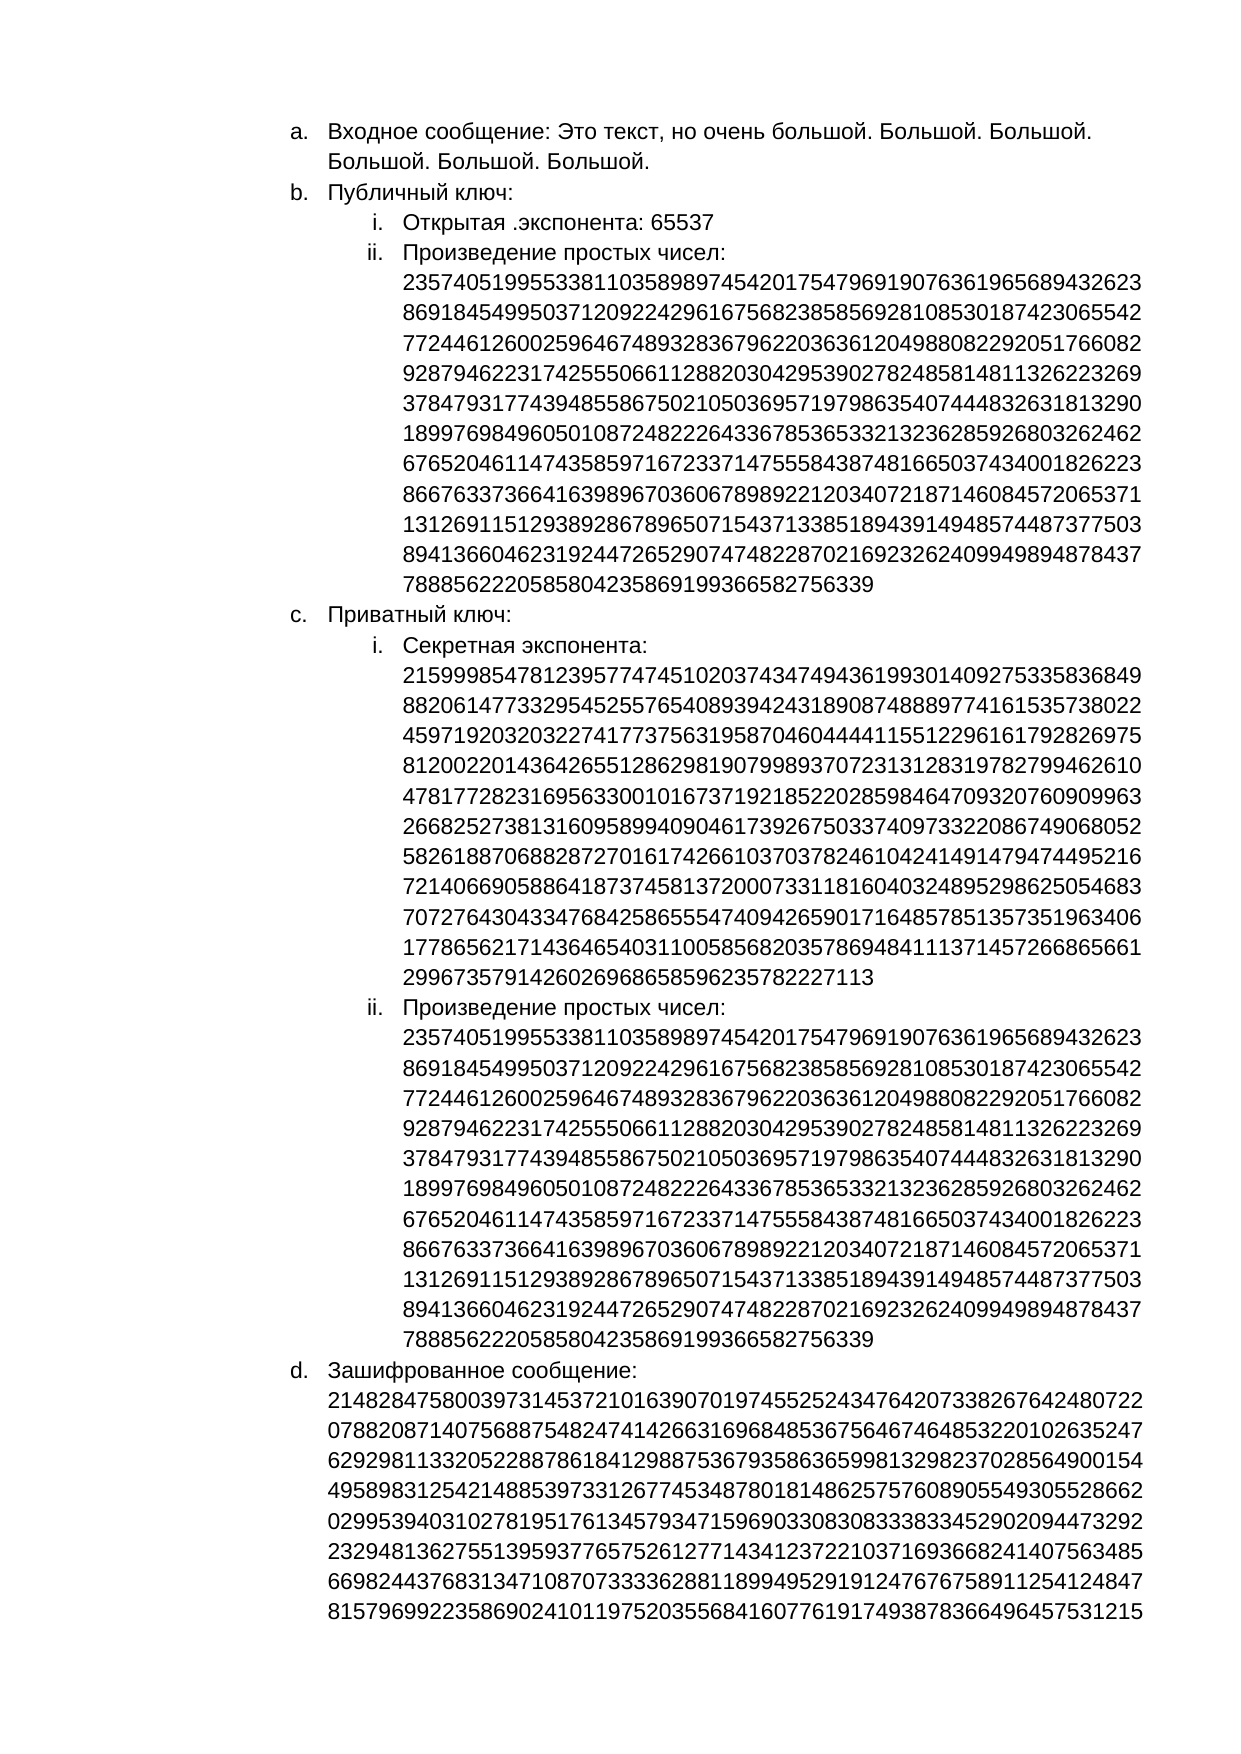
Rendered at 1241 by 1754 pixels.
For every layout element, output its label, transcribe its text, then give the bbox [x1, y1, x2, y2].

list Секретная экспонента: 21599985478123957747451020374347494361993014092753358368498820614773329545255765408939424318908748889774161535738022459719203203227417737563195870460444411551229616179282697581200220143642655128629819079989370723131283197827994626104781772823169563300101673719218522028598464709320760909963266825273813160958994090461739267503374097332208674906805258261887068828727016174266103703782461042414914794744952167214066905886418737458137200073311816040324895298625054683707276430433476842586555474094265901716485785135735196340617786562171436465403110058568203578694841113714572668656612996735791426026968658596235782227113 [383, 632, 1152, 990]
list Открытая .экспонента: 65537 [383, 209, 1152, 235]
list Произведение простых чисел: 23574051995533811035898974542017547969190763619656894326238691845499503712092242961675682385856928108530187423065542772446126002596467489328367962203636120498808229205176608292879462231742555066112882030429539027824858148113262232693784793177439485586750210503695719798635407444832631813290189976984960501087248222643367853653321323628592680326246267652046114743585971672337147555843874816650374340018262238667633736641639896703606789892212034072187146084572065371131269115129389286789650715437133851894391494857448737750389413660462319244726529074748228702169232624099498948784377888562220585804235869199366582756339 [383, 994, 1152, 1353]
list Входное сообщение: Это текст, но очень большой. Большой. Большой. Большой. Большой. Большой. [290, 118, 1152, 175]
list Приватный ключ: [290, 601, 1152, 628]
list Произведение простых чисел: 23574051995533811035898974542017547969190763619656894326238691845499503712092242961675682385856928108530187423065542772446126002596467489328367962203636120498808229205176608292879462231742555066112882030429539027824858148113262232693784793177439485586750210503695719798635407444832631813290189976984960501087248222643367853653321323628592680326246267652046114743585971672337147555843874816650374340018262238667633736641639896703606789892212034072187146084572065371131269115129389286789650715437133851894391494857448737750389413660462319244726529074748228702169232624099498948784377888562220585804235869199366582756339 [383, 239, 1152, 598]
list Публичный ключ: [290, 178, 1152, 205]
list Зашифрованное сообщение: 21482847580039731453721016390701974552524347642073382676424807220788208714075688754824741426631696848536756467464853220102635247629298113320522887861841298875367935863659981329823702856490015449589831254214885397331267745348780181486257576089055493055286620299539403102781951761345793471596903308308333833452902094473292232948136275513959377657526127714341237221037169366824140756348566982443768313471087073333628811899495291912476767589112541248478157969922358690241011975203556841607761917493878366496457531215 [290, 1357, 1152, 1625]
